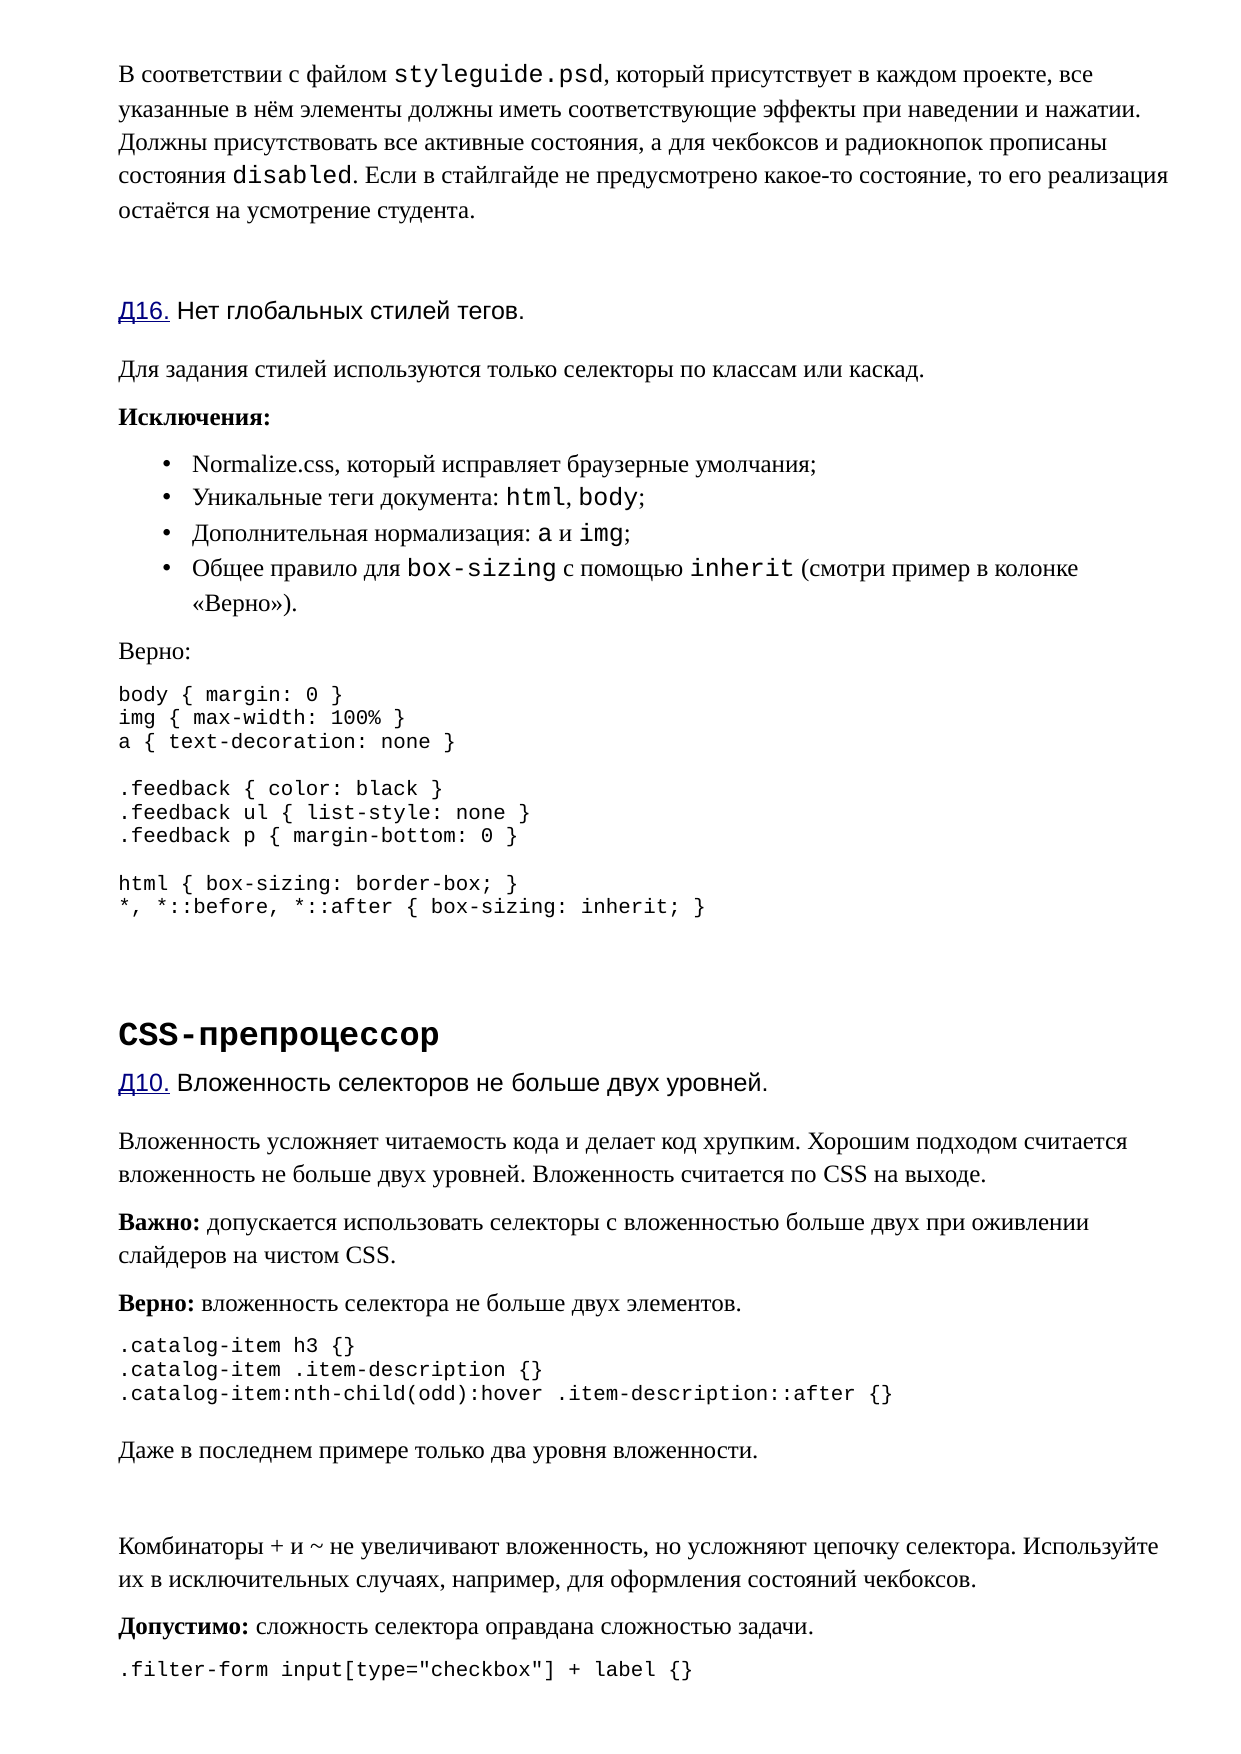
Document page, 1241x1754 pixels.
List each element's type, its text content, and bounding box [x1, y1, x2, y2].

text Для задания стилей используются только селекторы по классам или каскад. [118, 354, 1181, 383]
list Уникальные теги документа: html, body; [162, 482, 1181, 513]
list Normalize.css, который исправляет браузерные умолчания; [162, 449, 1181, 478]
text .feedback { color: black } [118, 778, 1181, 802]
text Даже в последнем примере только два уровня вложенности. [118, 1436, 1181, 1464]
text .filter-form input[type="checkbox"] + label {} [118, 1659, 1181, 1683]
text Исключения: [118, 402, 1181, 431]
text .catalog-item h3 {} [118, 1335, 1181, 1359]
text Важно: допускается использовать селекторы с вложенностью больше двух при оживлении слайдеров на чистом CSS. [118, 1207, 1181, 1269]
text *, *::before, *::after { box-sizing: inherit; } [118, 896, 1181, 920]
text Д10. Вложенность селекторов не больше двух уровней. [118, 1068, 1181, 1097]
text Вложенность усложняет читаемость кода и делает код хрупким. Хорошим подходом считается вложенность не больше двух уровней. Вложенность считается по CSS на выходе. [118, 1126, 1181, 1188]
text .feedback p { margin-bottom: 0 } [118, 826, 1181, 849]
text Верно: вложенность селектора не больше двух элементов. [118, 1288, 1181, 1316]
text .catalog-item:nth-child(odd):hover .item-description::after {} [118, 1382, 1181, 1406]
text Д16. Нет глобальных стилей тегов. [118, 296, 1181, 325]
text В соответствии с файлом styleguide.psd, который присутствует в каждом проекте, все указанные в нём элементы должны иметь соответствующие эффекты при наведении и нажатии. Должны присутствовать все активные состояния, а для чекбоксов и радиокнопок прописаны состояния disabled. Если в стайлгайде не предусмотрено какое-то состояние, то его реализация остаётся на усмотрение студента. [118, 59, 1181, 224]
text .feedback ul { list-style: none } [118, 802, 1181, 826]
text img { max-width: 100% } [118, 707, 1181, 731]
text html { box-sizing: border-box; } [118, 873, 1181, 896]
list Дополнительная нормализация: a и img; [162, 518, 1181, 549]
text a { text-decoration: none } [118, 731, 1181, 754]
text Верно: [118, 636, 1181, 665]
text .catalog-item .item-description {} [118, 1359, 1181, 1382]
text Комбинаторы + и ~ не увеличивают вложенность, но усложняют цепочку селектора. Используйте их в исключительных случаях, например, для оформления состояний чекбоксов. [118, 1531, 1181, 1593]
text Допустимо: сложность селектора оправдана сложностью задачи. [118, 1611, 1181, 1640]
list Общее правило для box-sizing с помощью inherit (смотри пример в колонке «Верно»). [162, 553, 1181, 617]
text body { margin: 0 } [118, 684, 1181, 707]
subtitle CSS-препроцессор [118, 1018, 1181, 1056]
